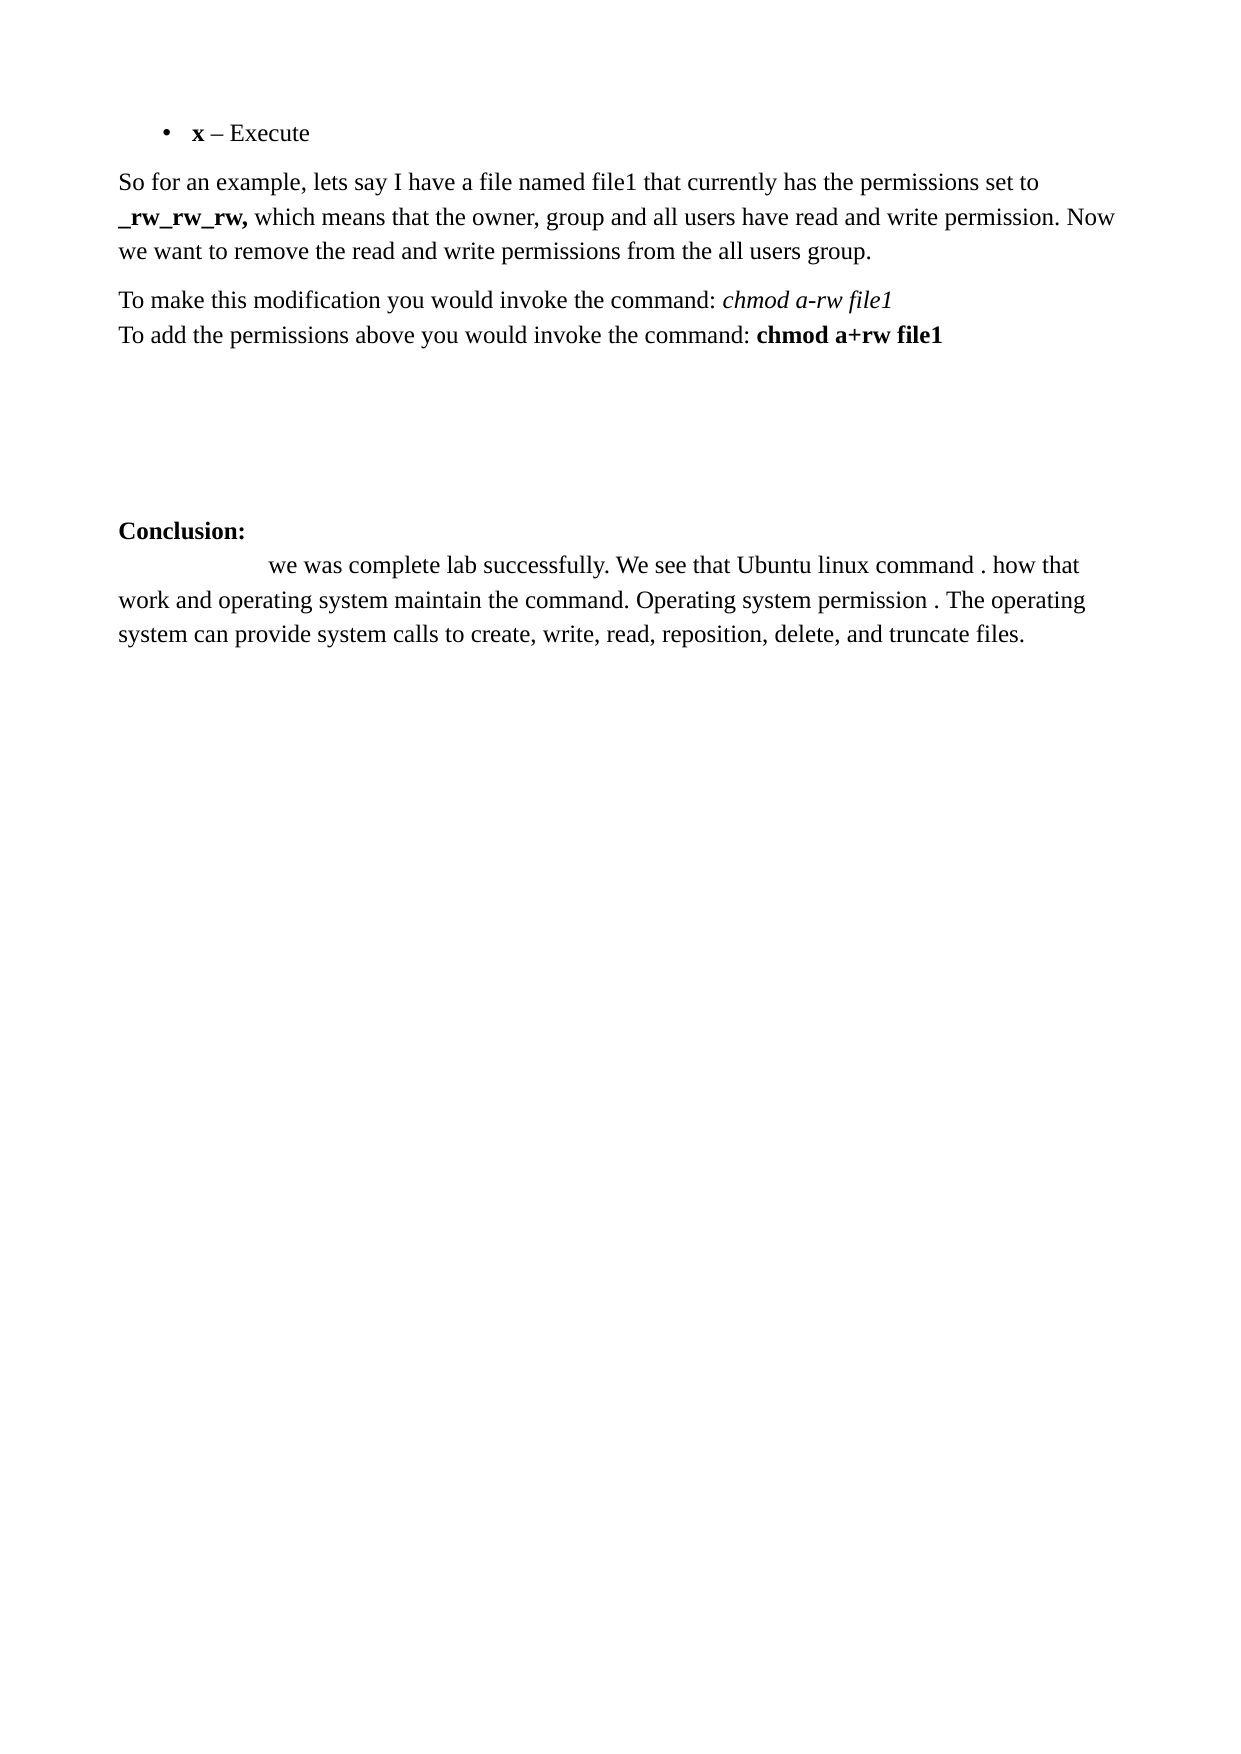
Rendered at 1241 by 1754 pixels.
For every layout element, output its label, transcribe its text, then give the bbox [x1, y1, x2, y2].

list x – Execute [162, 118, 1122, 147]
text So for an example, lets say I have a file named file1 that currently has the permissions set to _rw_rw_rw, which means that the owner, group and all users have read and write permission. Now we want to remove the read and write permissions from the all users group. [118, 167, 1122, 265]
text Conclusion: we was complete lab successfully. We see that Ubuntu linux command . how that work and operating system maintain the command. Operating system permission . The operating system can provide system calls to create, write, read, reposition, delete, and truncate files. [118, 516, 1122, 648]
text To make this modification you would invoke the command: chmod a-rw file1 To add the permissions above you would invoke the command: chmod a+rw file1 [118, 285, 1122, 348]
